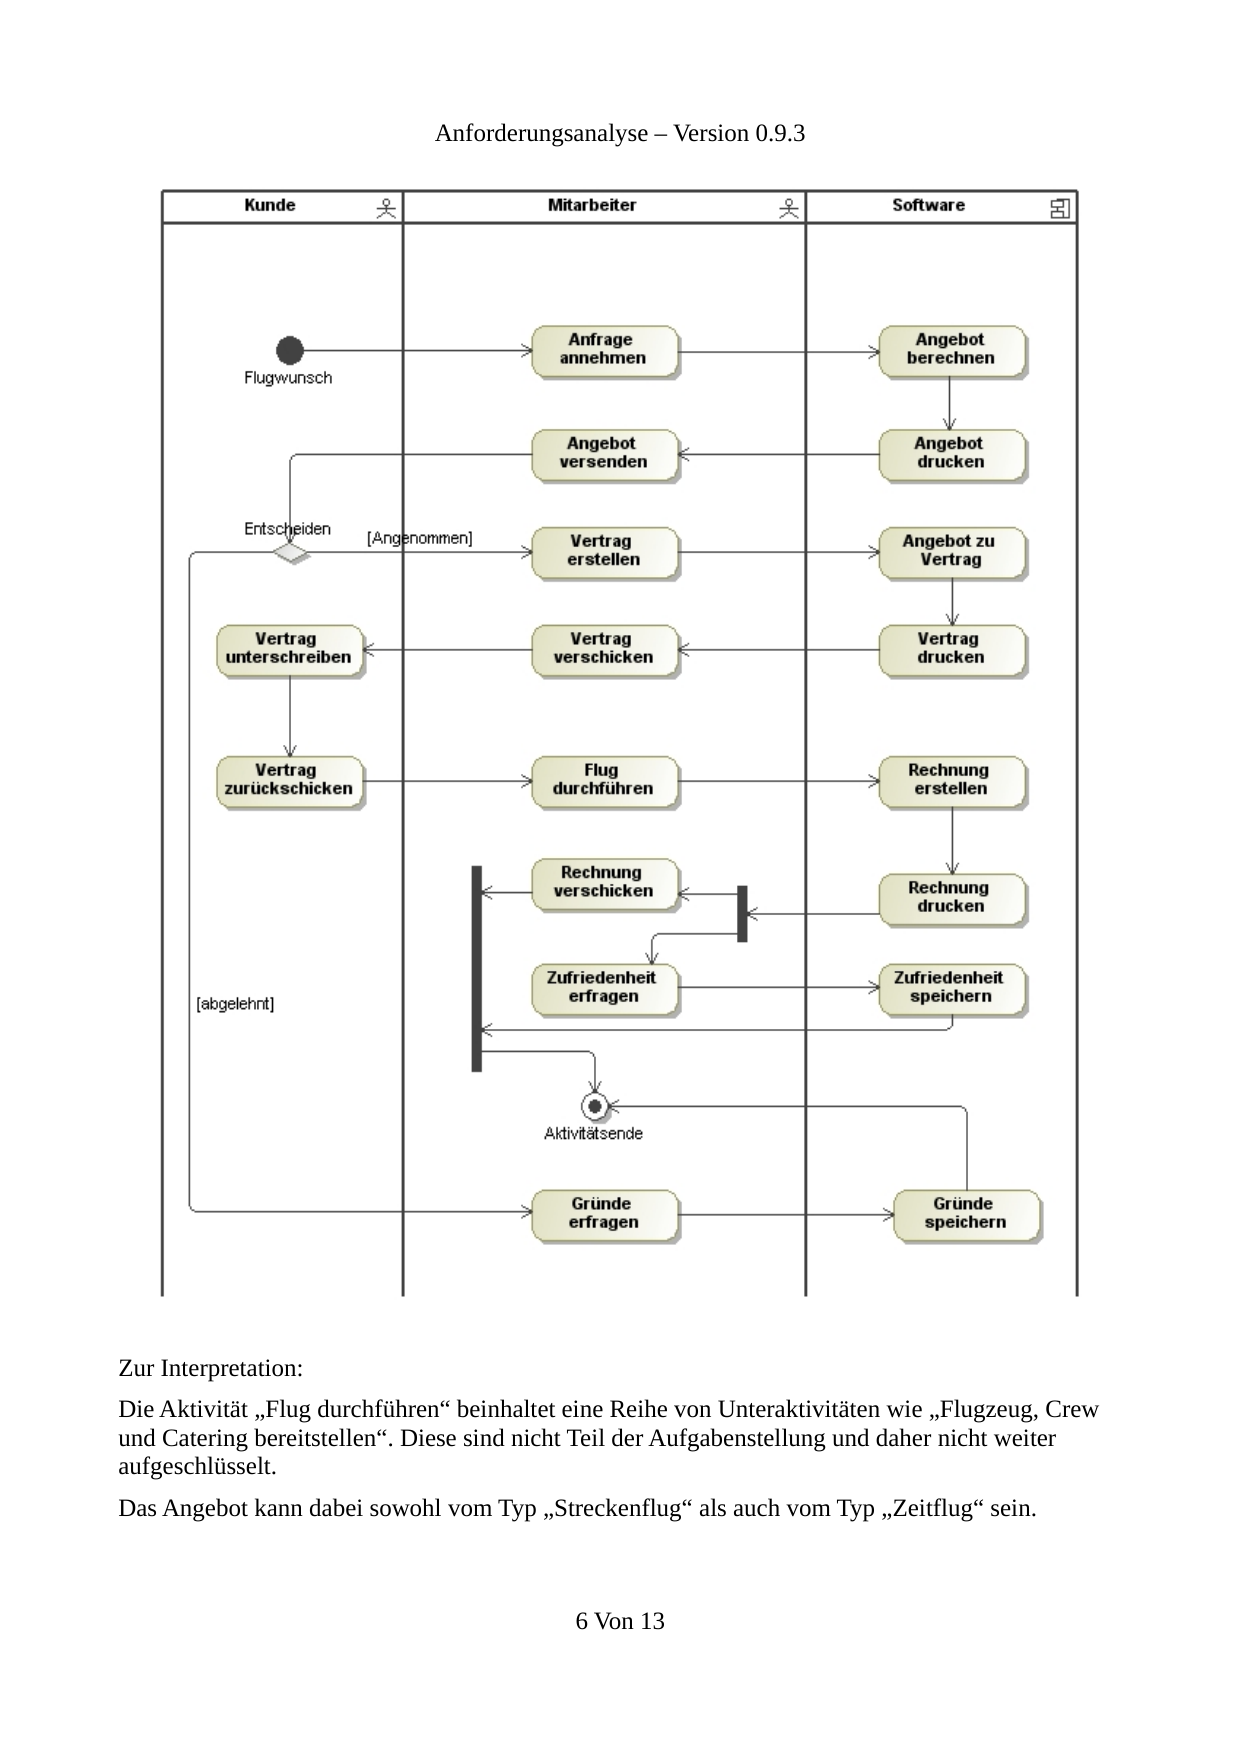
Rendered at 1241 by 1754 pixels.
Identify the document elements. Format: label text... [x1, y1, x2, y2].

text Die Aktivität „Flug durchführen“ beinhaltet eine Reihe von Unteraktivitäten wie „Flugzeug, Crew und Catering bereitstellen“. Diese sind nicht Teil der Aufgabenstellung und daher nicht weiter aufgeschlüsselt. [118, 1394, 1122, 1480]
text Zur Interpretation: [118, 1353, 1122, 1381]
text Das Angebot kann dabei sowohl vom Typ „Streckenflug“ als auch vom Typ „Zeitflug“ sein. [118, 1493, 1122, 1521]
picture [148, 177, 1092, 1312]
